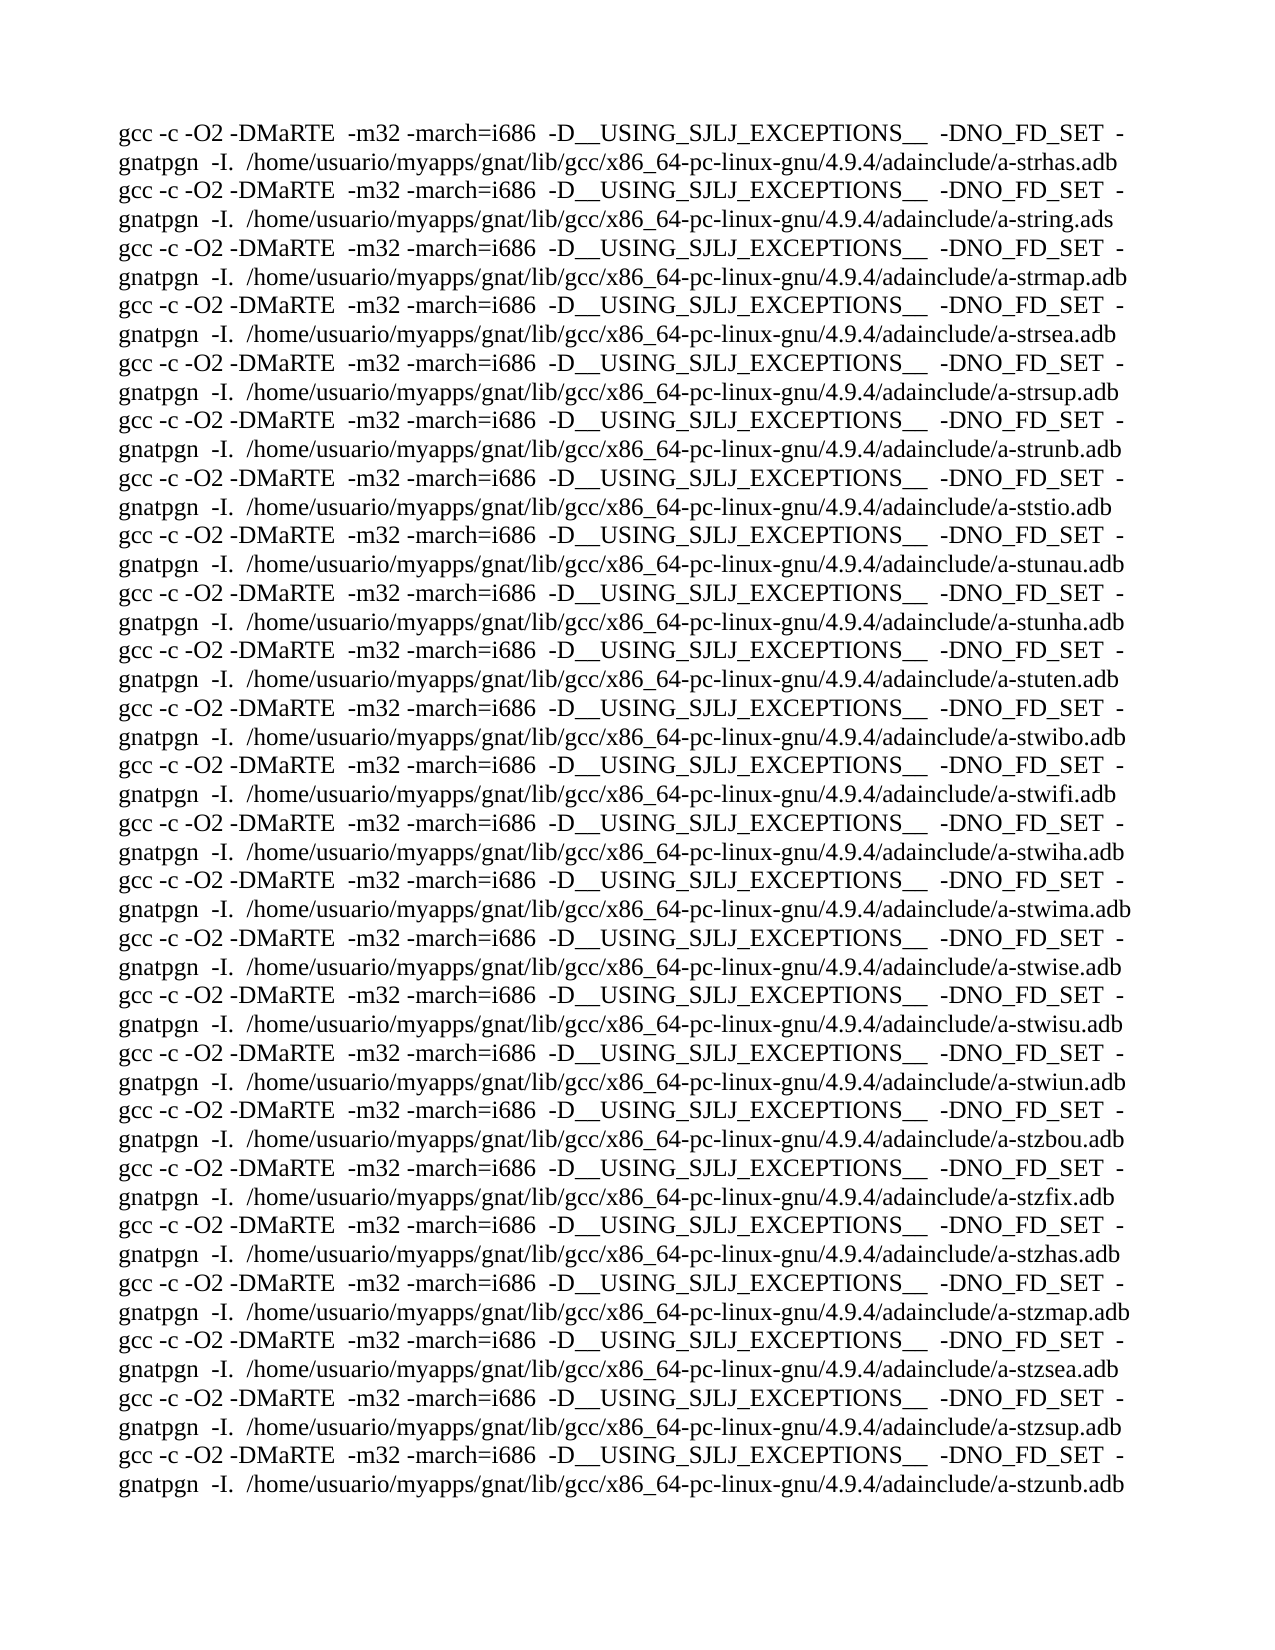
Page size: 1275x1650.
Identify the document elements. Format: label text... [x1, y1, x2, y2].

text gcc -c -O2 -DMaRTE -m32 -march=i686 -D__USING_SJLJ_EXCEPTIONS__ -DNO_FD_SET -gnatpgn -I. /home/usuario/myapps/gnat/lib/gcc/x86_64-pc-linux-gnu/4.9.4/adainclude/a-strsup.adb [118, 348, 1157, 406]
text gcc -c -O2 -DMaRTE -m32 -march=i686 -D__USING_SJLJ_EXCEPTIONS__ -DNO_FD_SET -gnatpgn -I. /home/usuario/myapps/gnat/lib/gcc/x86_64-pc-linux-gnu/4.9.4/adainclude/a-stwiha.adb [118, 808, 1157, 866]
text gcc -c -O2 -DMaRTE -m32 -march=i686 -D__USING_SJLJ_EXCEPTIONS__ -DNO_FD_SET -gnatpgn -I. /home/usuario/myapps/gnat/lib/gcc/x86_64-pc-linux-gnu/4.9.4/adainclude/a-stwima.adb [118, 866, 1157, 923]
text gcc -c -O2 -DMaRTE -m32 -march=i686 -D__USING_SJLJ_EXCEPTIONS__ -DNO_FD_SET -gnatpgn -I. /home/usuario/myapps/gnat/lib/gcc/x86_64-pc-linux-gnu/4.9.4/adainclude/a-stwibo.adb [118, 693, 1157, 751]
text gcc -c -O2 -DMaRTE -m32 -march=i686 -D__USING_SJLJ_EXCEPTIONS__ -DNO_FD_SET -gnatpgn -I. /home/usuario/myapps/gnat/lib/gcc/x86_64-pc-linux-gnu/4.9.4/adainclude/a-stwifi.adb [118, 751, 1157, 808]
text gcc -c -O2 -DMaRTE -m32 -march=i686 -D__USING_SJLJ_EXCEPTIONS__ -DNO_FD_SET -gnatpgn -I. /home/usuario/myapps/gnat/lib/gcc/x86_64-pc-linux-gnu/4.9.4/adainclude/a-stzsup.adb [118, 1383, 1157, 1441]
text gcc -c -O2 -DMaRTE -m32 -march=i686 -D__USING_SJLJ_EXCEPTIONS__ -DNO_FD_SET -gnatpgn -I. /home/usuario/myapps/gnat/lib/gcc/x86_64-pc-linux-gnu/4.9.4/adainclude/a-strhas.adb [118, 118, 1157, 176]
text gcc -c -O2 -DMaRTE -m32 -march=i686 -D__USING_SJLJ_EXCEPTIONS__ -DNO_FD_SET -gnatpgn -I. /home/usuario/myapps/gnat/lib/gcc/x86_64-pc-linux-gnu/4.9.4/adainclude/a-stzmap.adb [118, 1268, 1157, 1326]
text gcc -c -O2 -DMaRTE -m32 -march=i686 -D__USING_SJLJ_EXCEPTIONS__ -DNO_FD_SET -gnatpgn -I. /home/usuario/myapps/gnat/lib/gcc/x86_64-pc-linux-gnu/4.9.4/adainclude/a-ststio.adb [118, 463, 1157, 521]
text gcc -c -O2 -DMaRTE -m32 -march=i686 -D__USING_SJLJ_EXCEPTIONS__ -DNO_FD_SET -gnatpgn -I. /home/usuario/myapps/gnat/lib/gcc/x86_64-pc-linux-gnu/4.9.4/adainclude/a-stzbou.adb [118, 1096, 1157, 1153]
text gcc -c -O2 -DMaRTE -m32 -march=i686 -D__USING_SJLJ_EXCEPTIONS__ -DNO_FD_SET -gnatpgn -I. /home/usuario/myapps/gnat/lib/gcc/x86_64-pc-linux-gnu/4.9.4/adainclude/a-stzsea.adb [118, 1326, 1157, 1383]
text gcc -c -O2 -DMaRTE -m32 -march=i686 -D__USING_SJLJ_EXCEPTIONS__ -DNO_FD_SET -gnatpgn -I. /home/usuario/myapps/gnat/lib/gcc/x86_64-pc-linux-gnu/4.9.4/adainclude/a-string.ads [118, 176, 1157, 233]
text gcc -c -O2 -DMaRTE -m32 -march=i686 -D__USING_SJLJ_EXCEPTIONS__ -DNO_FD_SET -gnatpgn -I. /home/usuario/myapps/gnat/lib/gcc/x86_64-pc-linux-gnu/4.9.4/adainclude/a-stwiun.adb [118, 1038, 1157, 1096]
text gcc -c -O2 -DMaRTE -m32 -march=i686 -D__USING_SJLJ_EXCEPTIONS__ -DNO_FD_SET -gnatpgn -I. /home/usuario/myapps/gnat/lib/gcc/x86_64-pc-linux-gnu/4.9.4/adainclude/a-stwisu.adb [118, 981, 1157, 1038]
text gcc -c -O2 -DMaRTE -m32 -march=i686 -D__USING_SJLJ_EXCEPTIONS__ -DNO_FD_SET -gnatpgn -I. /home/usuario/myapps/gnat/lib/gcc/x86_64-pc-linux-gnu/4.9.4/adainclude/a-strunb.adb [118, 406, 1157, 463]
text gcc -c -O2 -DMaRTE -m32 -march=i686 -D__USING_SJLJ_EXCEPTIONS__ -DNO_FD_SET -gnatpgn -I. /home/usuario/myapps/gnat/lib/gcc/x86_64-pc-linux-gnu/4.9.4/adainclude/a-strmap.adb [118, 233, 1157, 291]
text gcc -c -O2 -DMaRTE -m32 -march=i686 -D__USING_SJLJ_EXCEPTIONS__ -DNO_FD_SET -gnatpgn -I. /home/usuario/myapps/gnat/lib/gcc/x86_64-pc-linux-gnu/4.9.4/adainclude/a-stzunb.adb [118, 1441, 1157, 1498]
text gcc -c -O2 -DMaRTE -m32 -march=i686 -D__USING_SJLJ_EXCEPTIONS__ -DNO_FD_SET -gnatpgn -I. /home/usuario/myapps/gnat/lib/gcc/x86_64-pc-linux-gnu/4.9.4/adainclude/a-stzfix.adb [118, 1153, 1157, 1211]
text gcc -c -O2 -DMaRTE -m32 -march=i686 -D__USING_SJLJ_EXCEPTIONS__ -DNO_FD_SET -gnatpgn -I. /home/usuario/myapps/gnat/lib/gcc/x86_64-pc-linux-gnu/4.9.4/adainclude/a-stunau.adb [118, 521, 1157, 578]
text gcc -c -O2 -DMaRTE -m32 -march=i686 -D__USING_SJLJ_EXCEPTIONS__ -DNO_FD_SET -gnatpgn -I. /home/usuario/myapps/gnat/lib/gcc/x86_64-pc-linux-gnu/4.9.4/adainclude/a-stunha.adb [118, 578, 1157, 636]
text gcc -c -O2 -DMaRTE -m32 -march=i686 -D__USING_SJLJ_EXCEPTIONS__ -DNO_FD_SET -gnatpgn -I. /home/usuario/myapps/gnat/lib/gcc/x86_64-pc-linux-gnu/4.9.4/adainclude/a-stuten.adb [118, 636, 1157, 693]
text gcc -c -O2 -DMaRTE -m32 -march=i686 -D__USING_SJLJ_EXCEPTIONS__ -DNO_FD_SET -gnatpgn -I. /home/usuario/myapps/gnat/lib/gcc/x86_64-pc-linux-gnu/4.9.4/adainclude/a-stzhas.adb [118, 1211, 1157, 1268]
text gcc -c -O2 -DMaRTE -m32 -march=i686 -D__USING_SJLJ_EXCEPTIONS__ -DNO_FD_SET -gnatpgn -I. /home/usuario/myapps/gnat/lib/gcc/x86_64-pc-linux-gnu/4.9.4/adainclude/a-strsea.adb [118, 291, 1157, 348]
text gcc -c -O2 -DMaRTE -m32 -march=i686 -D__USING_SJLJ_EXCEPTIONS__ -DNO_FD_SET -gnatpgn -I. /home/usuario/myapps/gnat/lib/gcc/x86_64-pc-linux-gnu/4.9.4/adainclude/a-stwise.adb [118, 923, 1157, 981]
